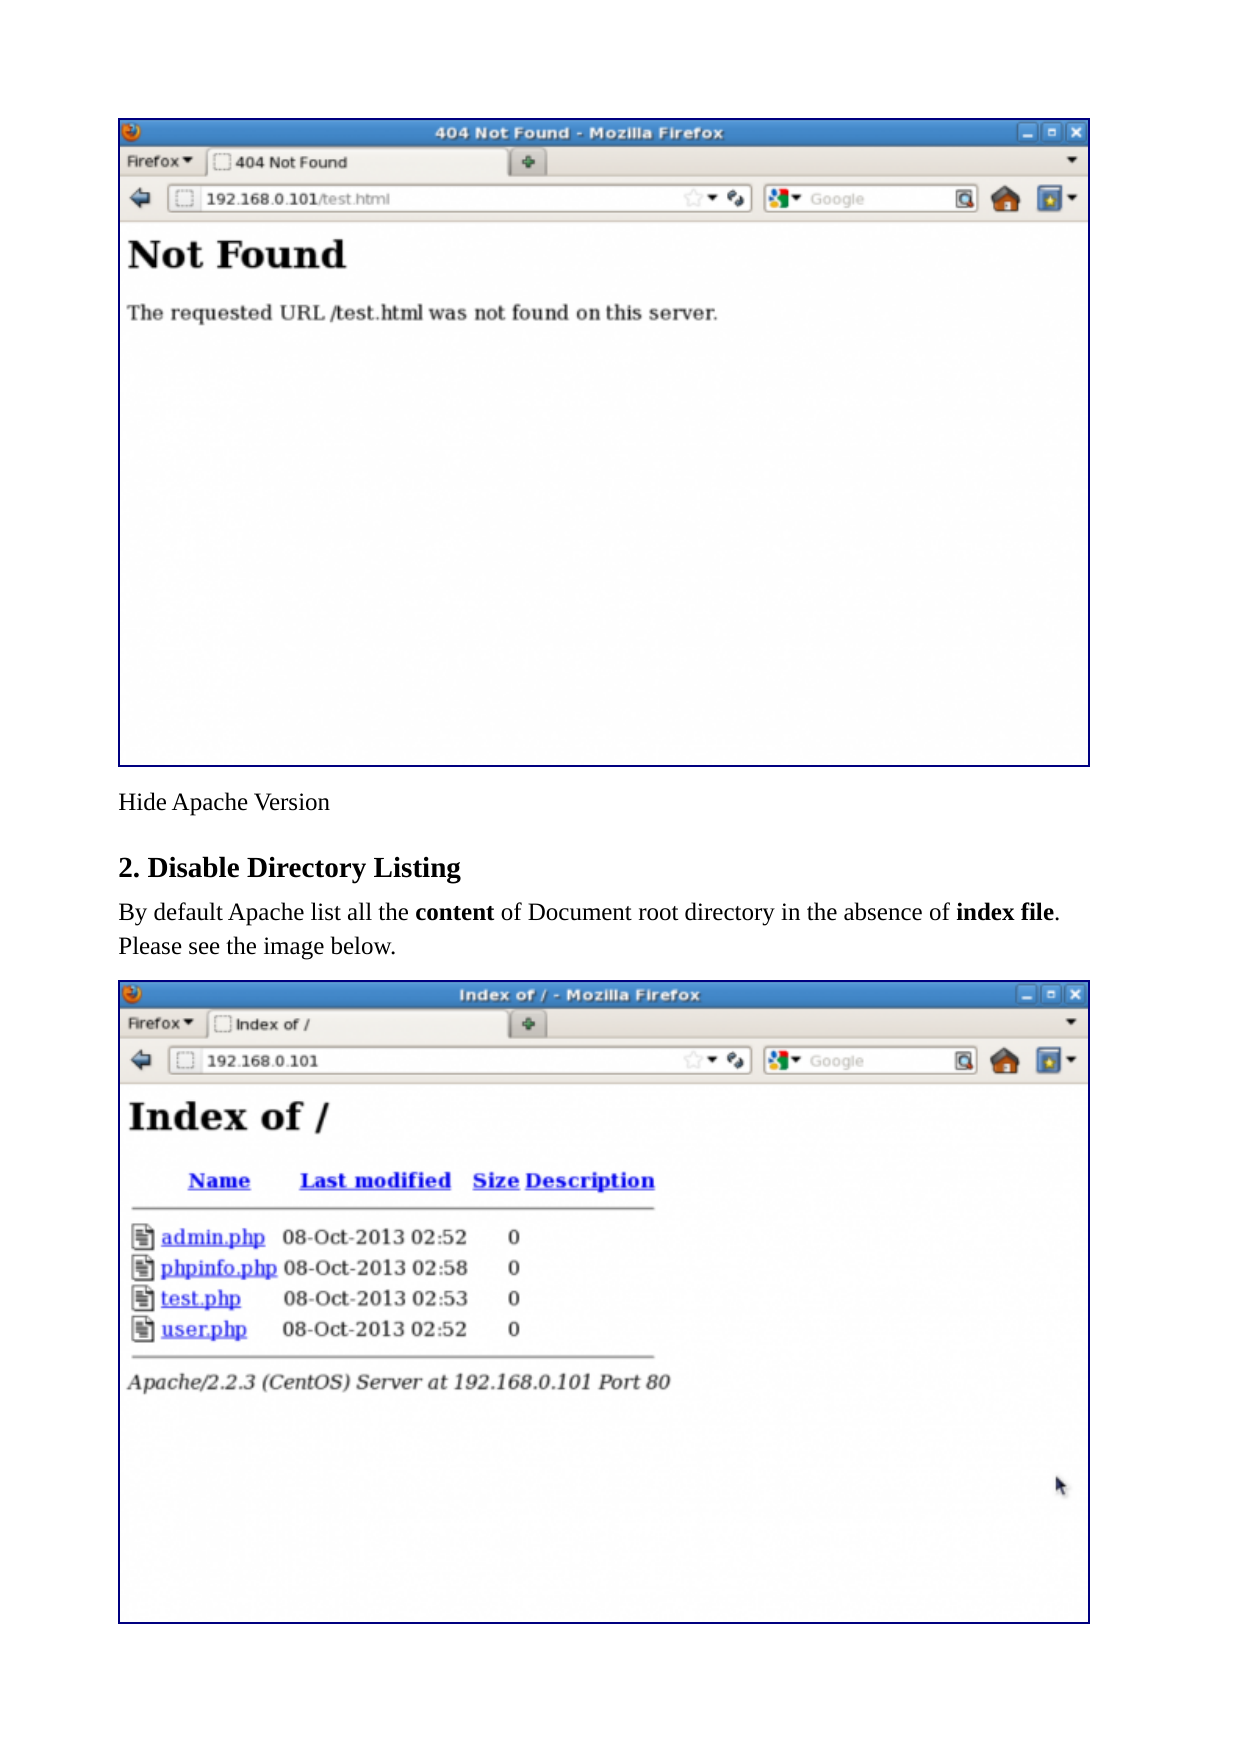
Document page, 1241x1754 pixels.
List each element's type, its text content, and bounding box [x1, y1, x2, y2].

picture [120, 120, 1088, 765]
text Hide Apache Version [118, 787, 1122, 816]
subtitle 2. Disable Directory Listing [118, 851, 1122, 884]
picture [120, 982, 1088, 1622]
text By default Apache list all the content of Document root directory in the absence of index file. Please see the image below. [118, 897, 1122, 960]
